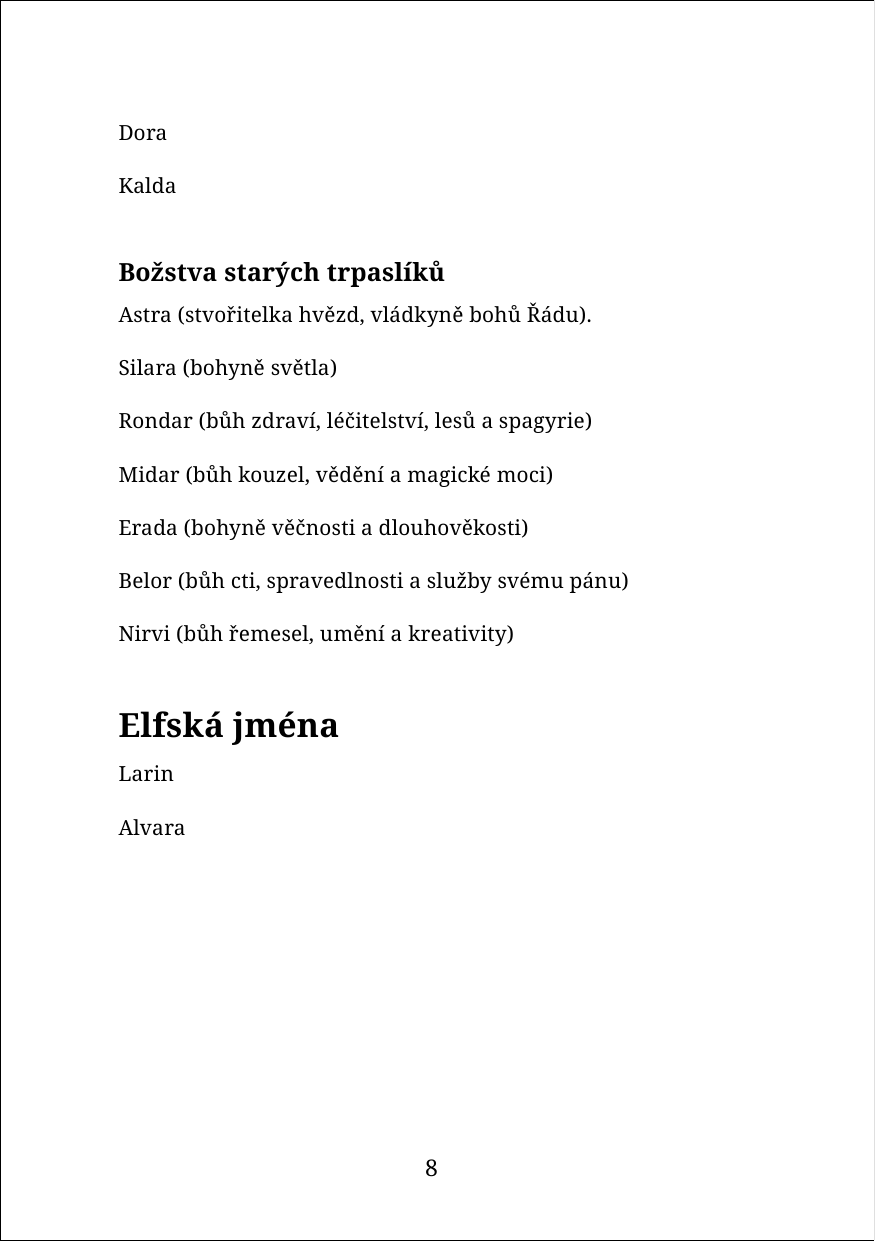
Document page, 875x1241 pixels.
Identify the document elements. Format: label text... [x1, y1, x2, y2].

text Alvara [118, 813, 756, 841]
text Midar (bůh kouzel, vědění a magické moci) [118, 460, 756, 488]
subtitle Božstva starých trpaslíků [118, 254, 756, 288]
text Astra (stvořitelka hvězd, vládkyně bohů Řádu). [118, 300, 756, 328]
text Belor (bůh cti, spravedlnosti a služby svému pánu) [118, 566, 756, 595]
text Dora [118, 118, 756, 147]
subtitle Elfská jména [118, 702, 756, 748]
text Nirvi (bůh řemesel, umění a kreativity) [118, 619, 756, 648]
text Rondar (bůh zdraví, léčitelství, lesů a spagyrie) [118, 407, 756, 435]
text Silara (bohyně světla) [118, 353, 756, 382]
text Kalda [118, 171, 756, 200]
text Larin [118, 759, 756, 788]
text Erada (bohyně věčnosti a dlouhověkosti) [118, 513, 756, 541]
